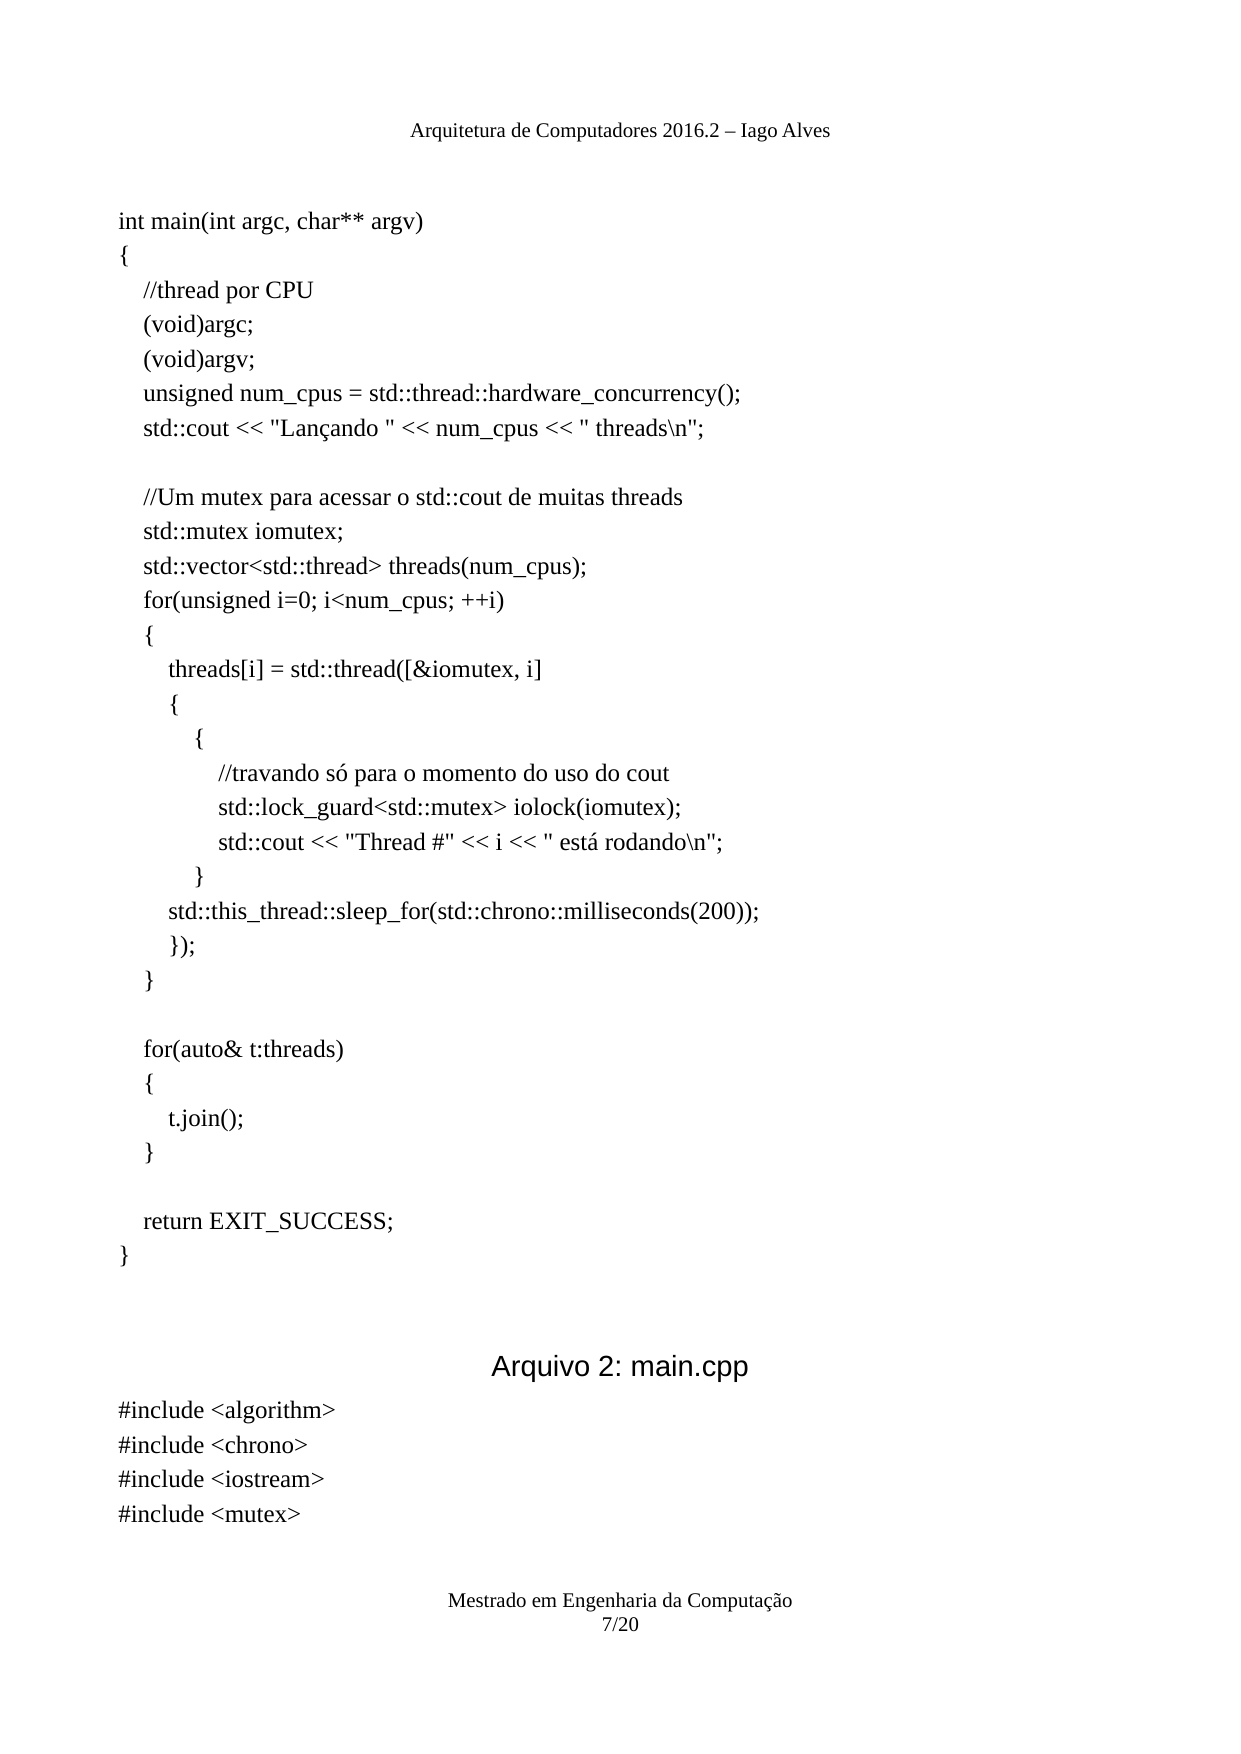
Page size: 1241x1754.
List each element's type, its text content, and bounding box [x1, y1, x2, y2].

text { [118, 1068, 1122, 1097]
text } [118, 1241, 1122, 1269]
text //travando só para o momento do uso do cout [118, 758, 1122, 787]
text { [118, 241, 1122, 269]
text } [118, 965, 1122, 993]
text //Um mutex para acessar o std::cout de muitas threads [118, 482, 1122, 511]
text }); [118, 930, 1122, 959]
text std::vector<std::thread> threads(num_cpus); [118, 551, 1122, 580]
text #include <chrono> [118, 1430, 1122, 1458]
text std::cout << "Thread #" << i << " está rodando\n"; [118, 827, 1122, 856]
text } [118, 861, 1122, 890]
text for(unsigned i=0; i<num_cpus; ++i) [118, 585, 1122, 614]
text #include <iostream> [118, 1464, 1122, 1493]
text (void)argv; [118, 344, 1122, 373]
text #include <algorithm> [118, 1395, 1122, 1424]
text { [118, 723, 1122, 752]
text std::this_thread::sleep_for(std::chrono::milliseconds(200)); [118, 896, 1122, 924]
text { [118, 620, 1122, 649]
text { [118, 689, 1122, 718]
text //thread por CPU [118, 275, 1122, 304]
text for(auto& t:threads) [118, 1034, 1122, 1062]
text threads[i] = std::thread([&iomutex, i] [118, 654, 1122, 683]
text std::cout << "Lançando " << num_cpus << " threads\n"; [118, 413, 1122, 442]
subtitle Arquivo 2: main.cpp [118, 1349, 1122, 1383]
text t.join(); [118, 1103, 1122, 1131]
text return EXIT_SUCCESS; [118, 1206, 1122, 1235]
text (void)argc; [118, 309, 1122, 338]
text } [118, 1137, 1122, 1166]
text std::mutex iomutex; [118, 516, 1122, 545]
text unsigned num_cpus = std::thread::hardware_concurrency(); [118, 378, 1122, 407]
text std::lock_guard<std::mutex> iolock(iomutex); [118, 792, 1122, 821]
text int main(int argc, char** argv) [118, 206, 1122, 235]
text #include <mutex> [118, 1499, 1122, 1527]
